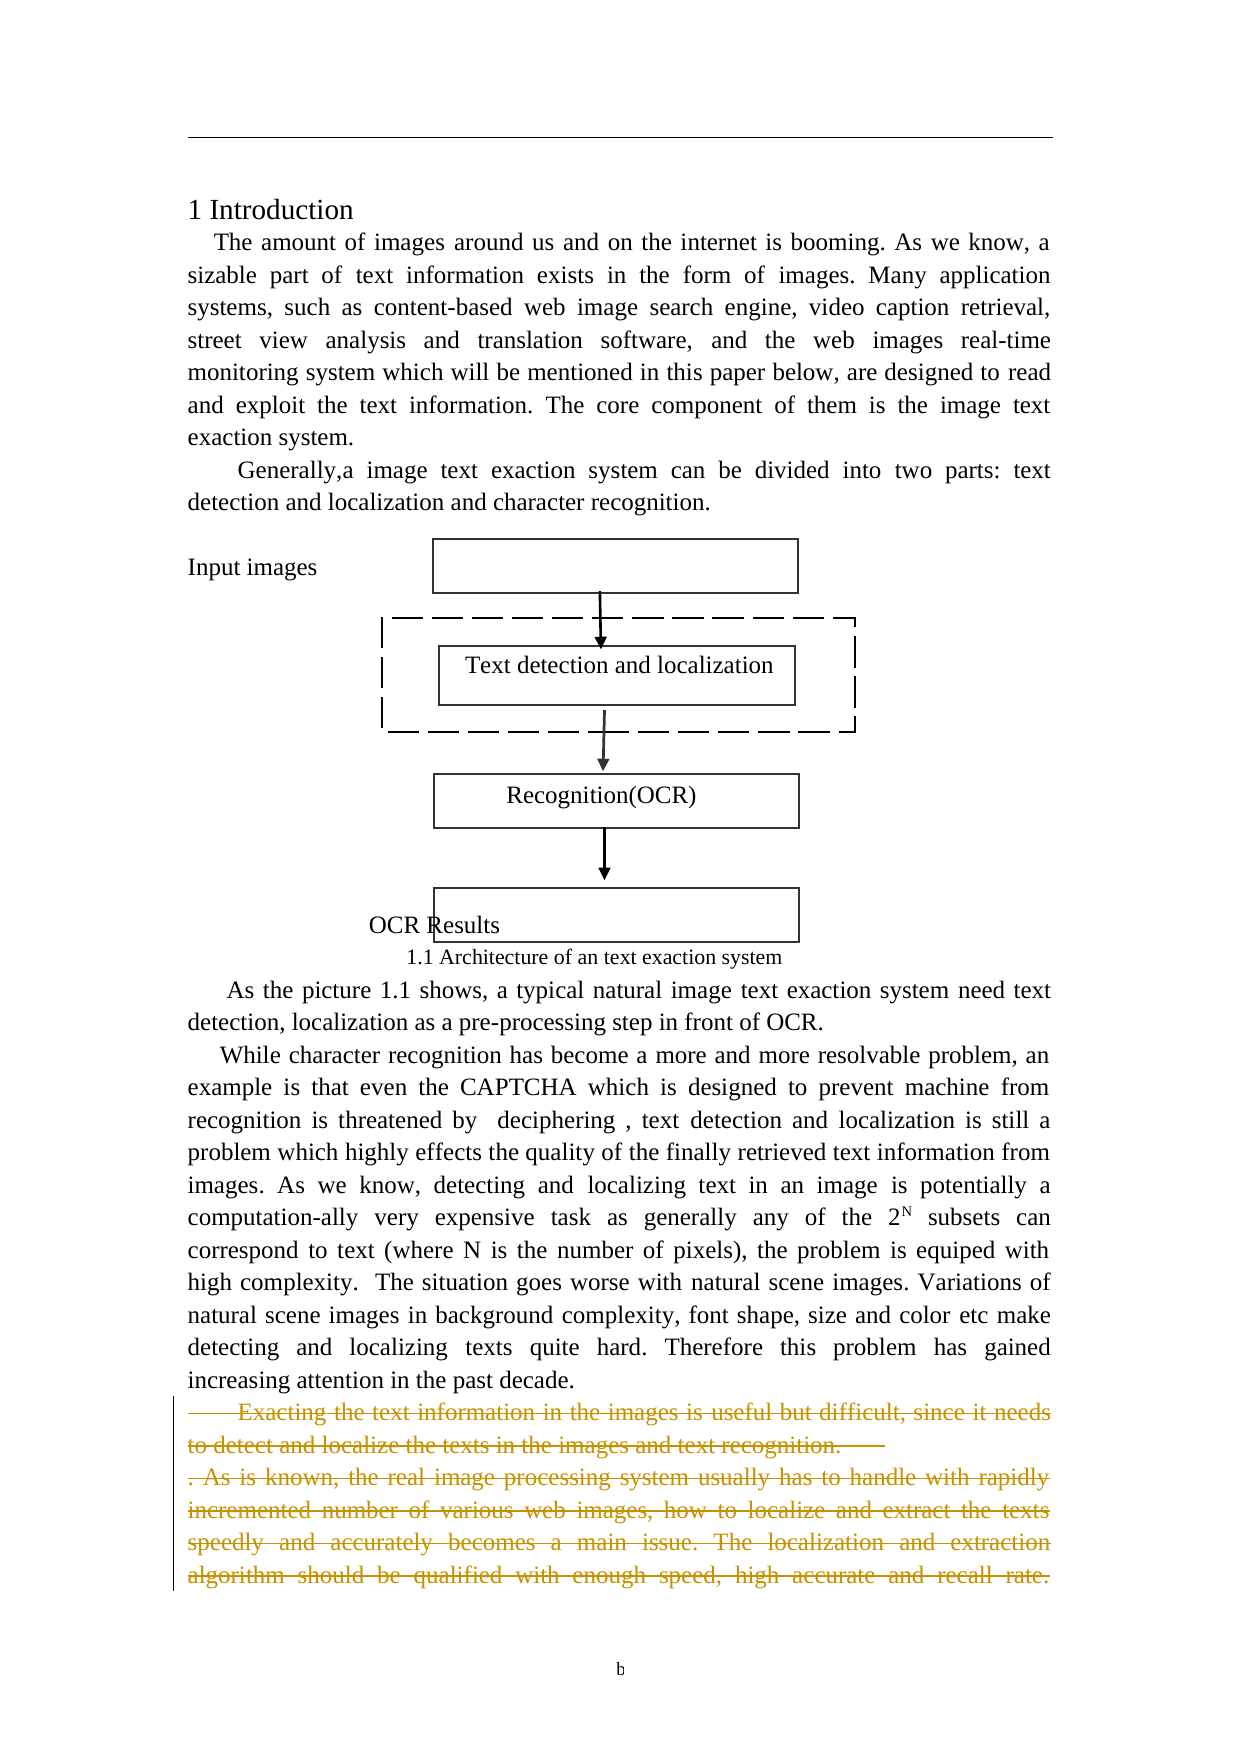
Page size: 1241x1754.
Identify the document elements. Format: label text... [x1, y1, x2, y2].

text OCR Results [800, 908, 1051, 941]
text Text detection and localization [440, 648, 794, 681]
text 1 Introduction [187, 193, 1053, 226]
text While character recognition has become a more and more resolvable problem, an example is that even the CAPTCHA which is designed to prevent machine from recognition is threatened by deciphering , text detection and localization is still a problem which highly effects the quality of the finally retrieved text information from images. As we know, detecting and localizing text in an image is potentially a computation-ally very expensive task as generally any of the 2N subsets can correspond to text (where N is the number of pixels), the problem is equiped with high complexity. The situation goes worse with natural scene images. Variations of natural scene images in background complexity, font shape, size and color etc make detecting and localizing texts quite hard. Therefore this problem has gained increasing attention in the past decade. [187, 1038, 1051, 1396]
text [187, 648, 438, 681]
text OCR Results [187, 908, 433, 941]
text [187, 778, 433, 811]
text OCR Results [435, 908, 798, 941]
text [800, 778, 1051, 811]
text [796, 648, 1051, 681]
text As the picture 1.1 shows, a typical natural image text exaction system need text detection, localization as a pre-processing step in front of OCR. [187, 973, 1051, 1038]
text The amount of images around us and on the internet is booming. As we know, a sizable part of text information exists in the form of images. Many application systems, such as content-based web image search engine, video caption retrieval, street view analysis and translation software, and the web images real-time monitoring system which will be mentioned in this paper below, are designed to read and exploit the text information. The core component of them is the image text exaction system. [187, 226, 1051, 453]
text 1.1 Architecture of an text exaction system [187, 941, 1051, 973]
text Recognition(OCR) [435, 778, 798, 811]
text Input images [187, 518, 1051, 583]
text Generally,a image text exaction system can be divided into two parts: text detection and localization and character recognition. [187, 453, 1051, 518]
